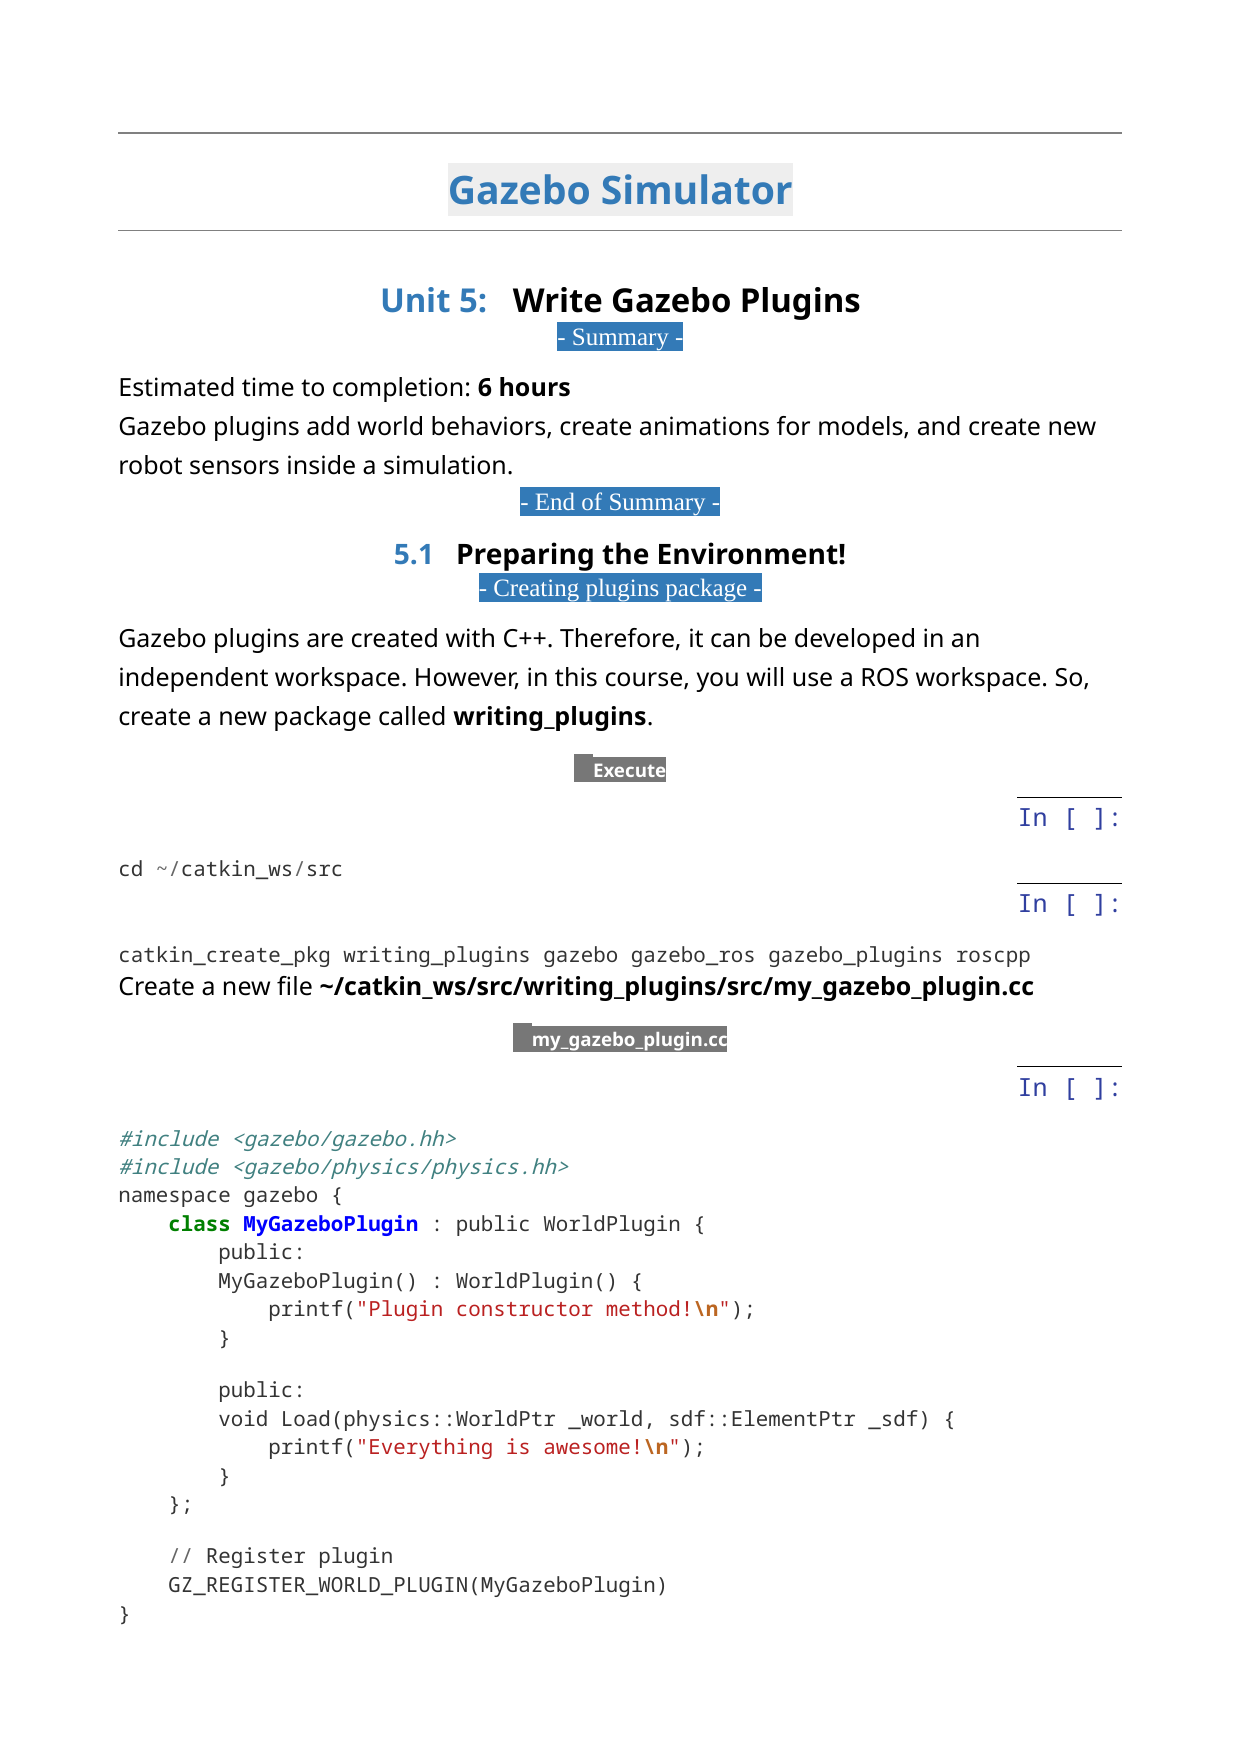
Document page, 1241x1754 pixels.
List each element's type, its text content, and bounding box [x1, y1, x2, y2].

subtitle Gazebo Simulator [118, 162, 1122, 216]
text - End of Summary - [118, 487, 1122, 516]
text In [ ]: [118, 883, 1122, 920]
text - Summary - [118, 322, 1122, 351]
text } [118, 1599, 1122, 1627]
text public: [118, 1375, 1122, 1404]
text Gazebo plugins add world behaviors, create animations for models, and create new robot sensors inside a simulation. [118, 409, 1122, 482]
text catkin_create_pkg writing_plugins gazebo gazebo_ros gazebo_plugins roscpp [118, 940, 1122, 968]
text void Load(physics::WorldPtr _world, sdf::ElementPtr _sdf) { [118, 1404, 1122, 1432]
text In [ ]: [118, 1066, 1122, 1103]
text } [118, 1323, 1122, 1352]
text }; [118, 1489, 1122, 1518]
text Estimated time to completion: 6 hours [118, 369, 1122, 404]
text namespace gazebo { [118, 1181, 1122, 1209]
text Create a new file ~/catkin_ws/src/writing_plugins/src/my_gazebo_plugin.cc [118, 968, 1122, 1002]
text In [ ]: [118, 797, 1122, 834]
text printf("Everything is awesome!\n"); [118, 1432, 1122, 1461]
text } [118, 1461, 1122, 1489]
text cd ~/catkin_ws/src [118, 854, 1122, 883]
text my_gazebo_plugin.cc [118, 1023, 1122, 1052]
text #include <gazebo/gazebo.hh> [118, 1124, 1122, 1152]
subtitle 5.1 Preparing the Environment! [118, 535, 1122, 573]
text - Creating plugins package - [118, 573, 1122, 602]
text class MyGazeboPlugin : public WorldPlugin { [118, 1209, 1122, 1237]
text printf("Plugin constructor method!\n"); [118, 1294, 1122, 1323]
subtitle Unit 5: Write Gazebo Plugins [118, 277, 1122, 322]
text // Register plugin [118, 1542, 1122, 1570]
text GZ_REGISTER_WORLD_PLUGIN(MyGazeboPlugin) [118, 1570, 1122, 1599]
text public: [118, 1237, 1122, 1266]
text Gazebo plugins are created with C++. Therefore, it can be developed in an independent workspace. However, in this course, you will use a ROS workspace. So, create a new package called writing_plugins. [118, 621, 1122, 733]
text MyGazeboPlugin() : WorldPlugin() { [118, 1266, 1122, 1294]
text Execute [118, 754, 1122, 782]
text #include <gazebo/physics/physics.hh> [118, 1152, 1122, 1181]
